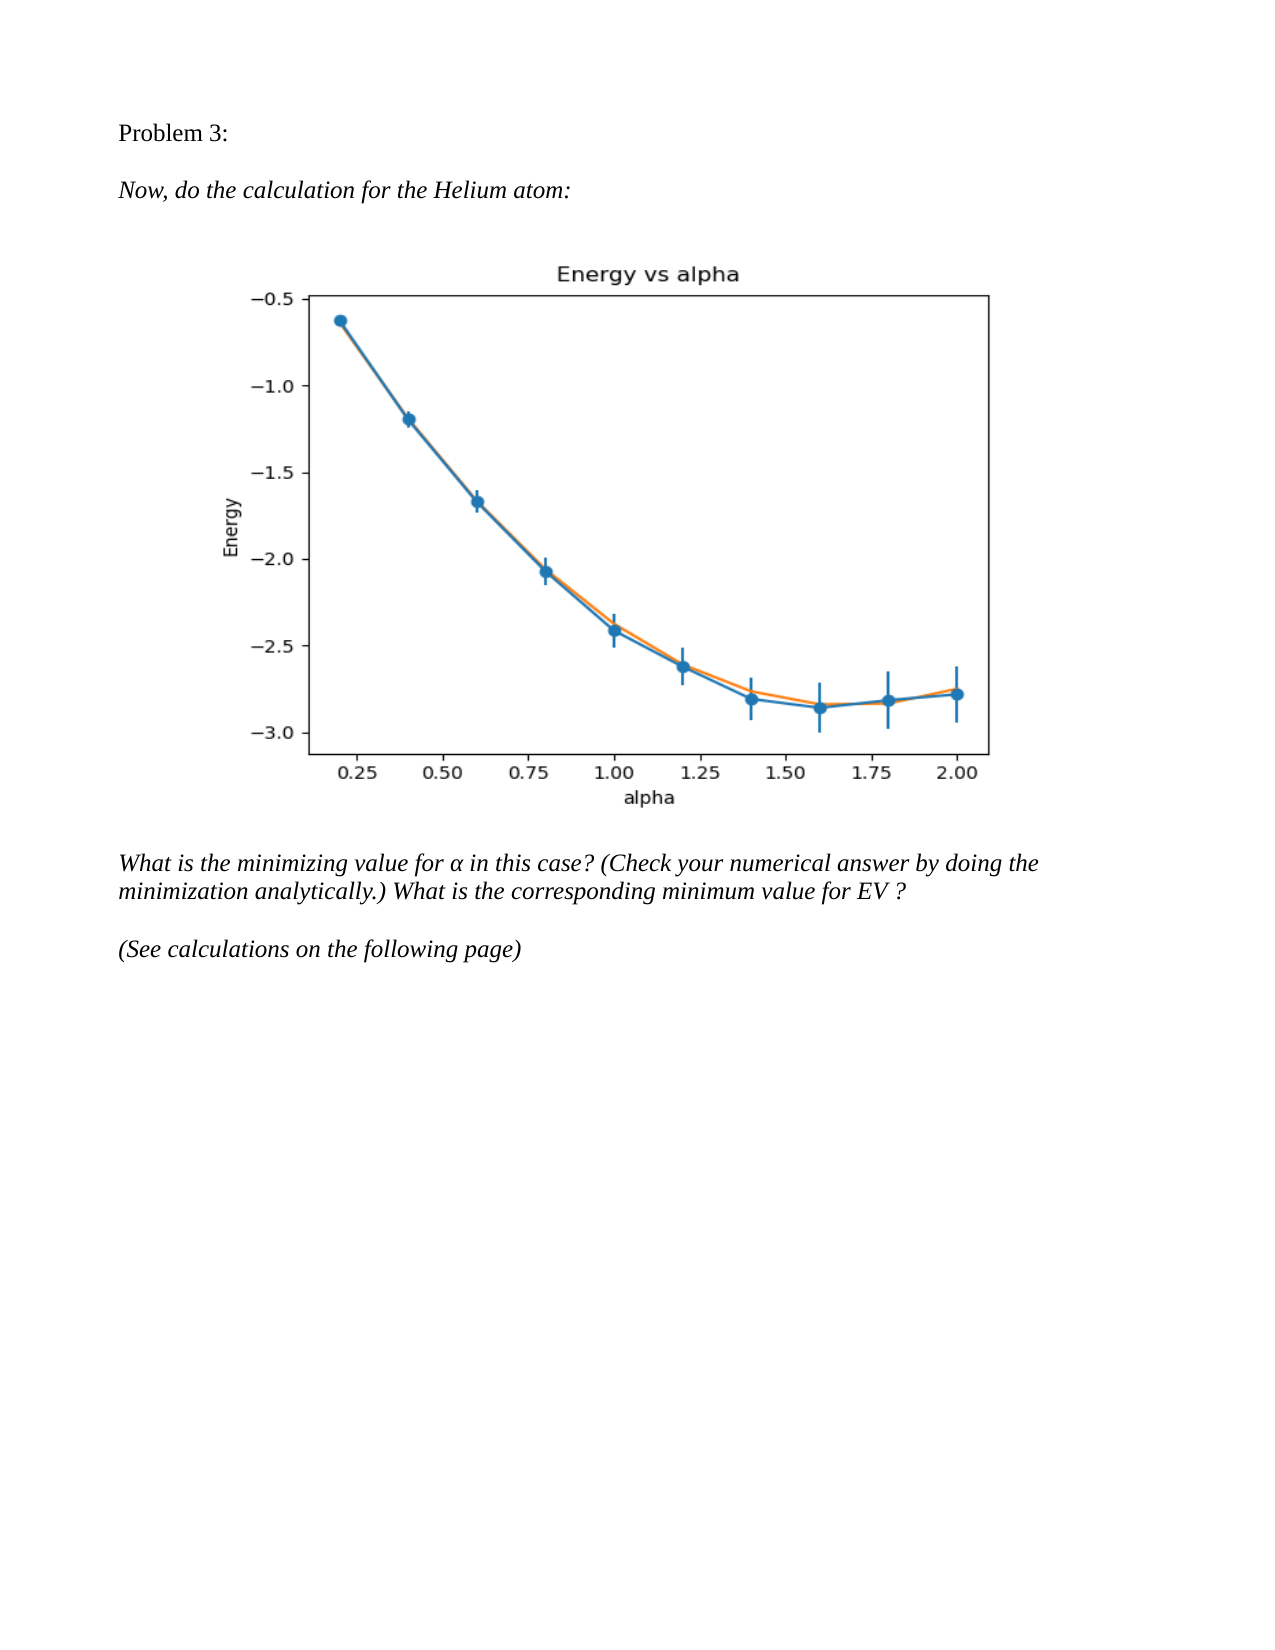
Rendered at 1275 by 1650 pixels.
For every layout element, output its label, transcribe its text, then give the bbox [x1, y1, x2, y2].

text Problem 3: [118, 118, 1157, 147]
text (See calculations on the following page) [118, 934, 1157, 963]
text Now, do the calculation for the Helium atom: [118, 176, 1157, 204]
text What is the minimizing value for α in this case? (Check your numerical answer by doing the minimization analytically.) What is the corresponding minimum value for EV ? [118, 848, 1157, 905]
picture [199, 224, 1076, 819]
